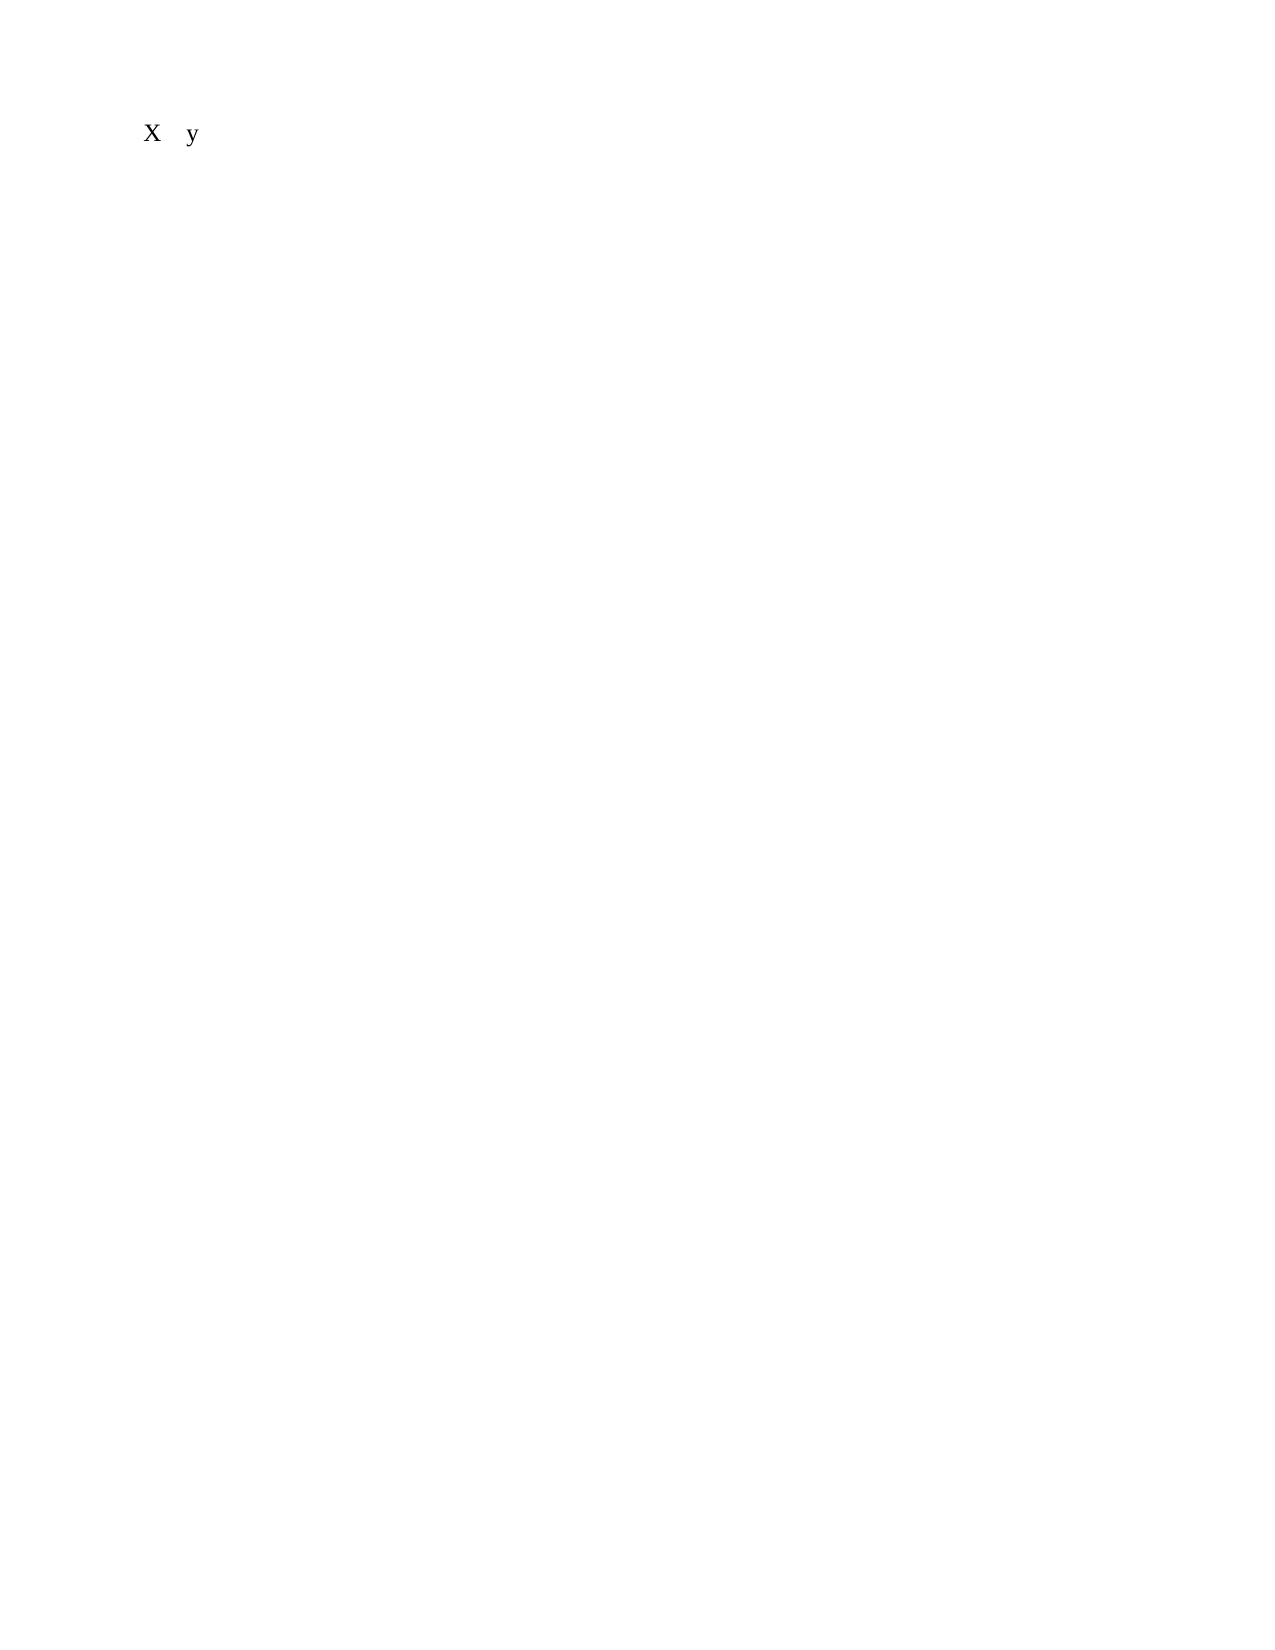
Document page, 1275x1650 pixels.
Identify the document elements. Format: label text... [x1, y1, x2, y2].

text X y [118, 118, 1157, 147]
